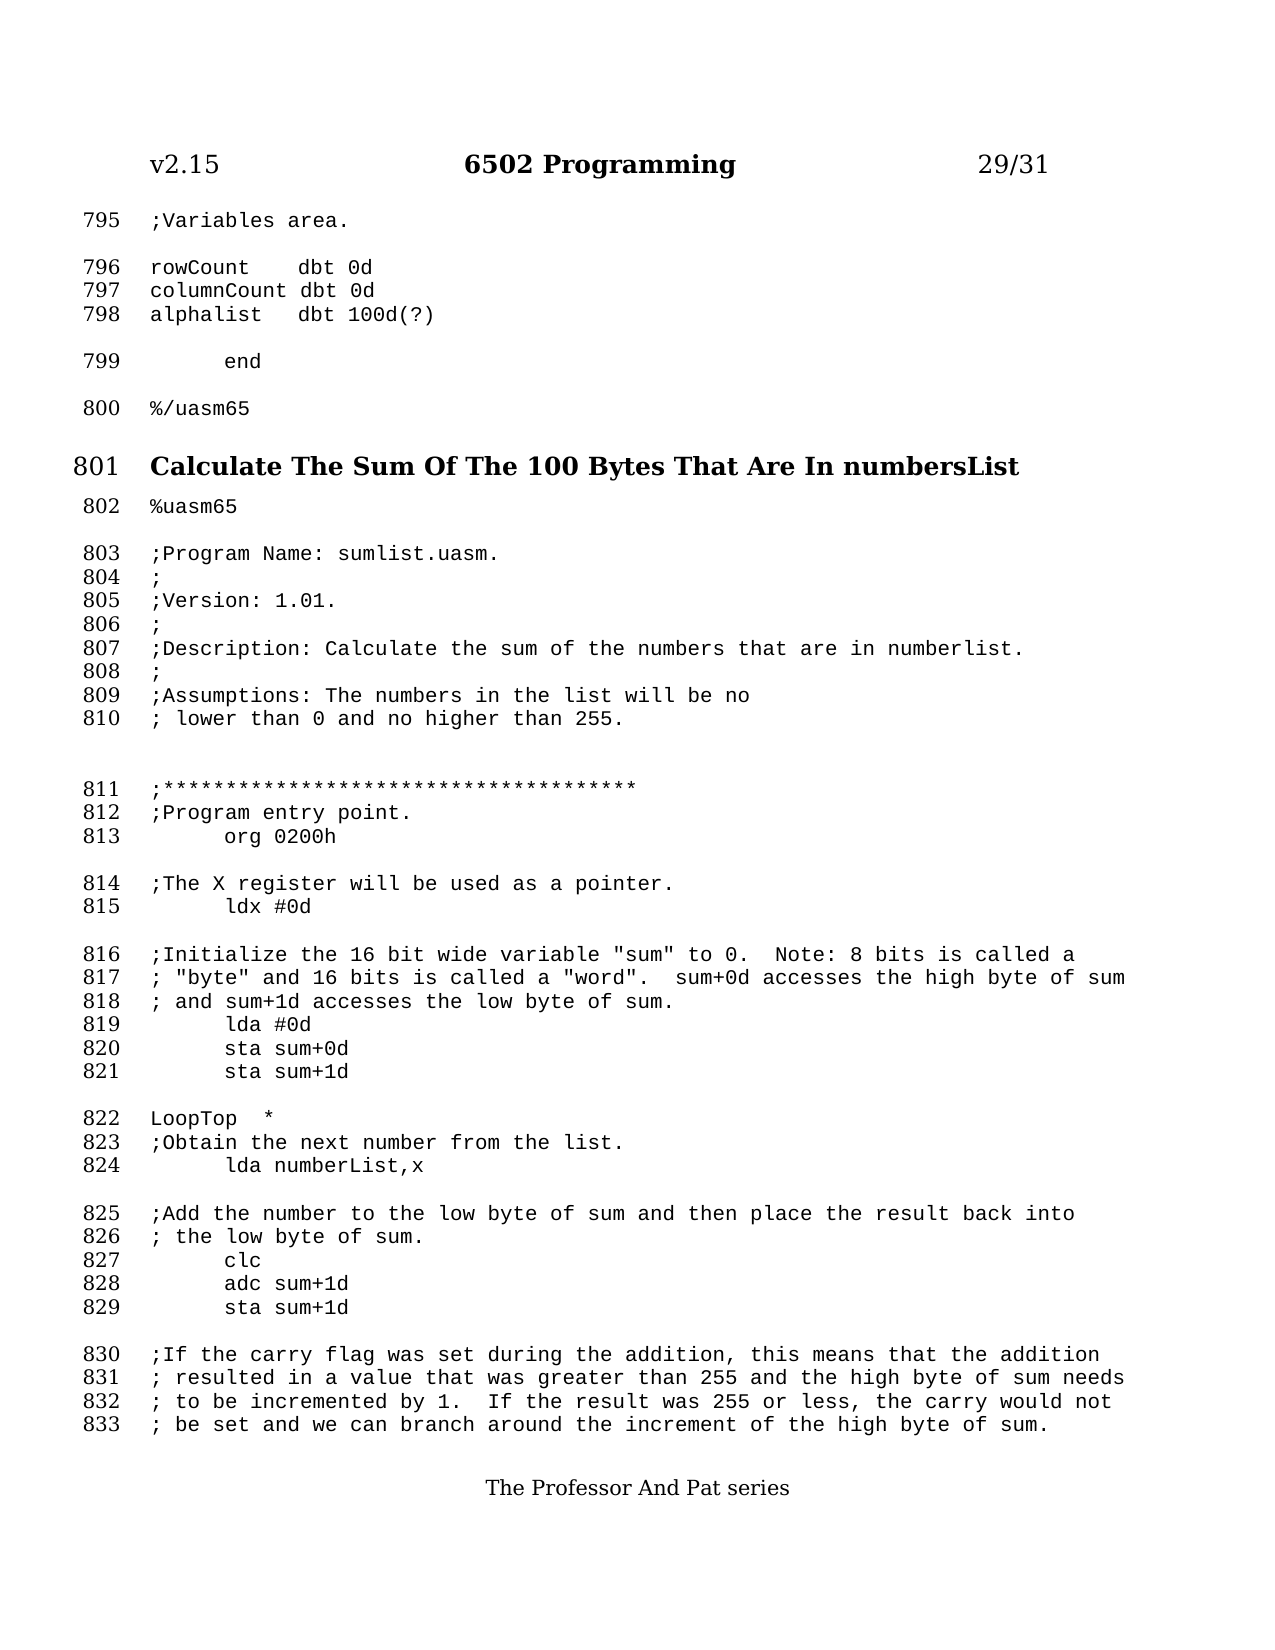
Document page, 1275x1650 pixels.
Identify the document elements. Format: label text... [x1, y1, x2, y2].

text ; [150, 614, 1125, 638]
text adc sum+1d [150, 1273, 1125, 1297]
text ; the low byte of sum. [150, 1226, 1125, 1250]
text alphalist dbt 100d(?) [150, 304, 1125, 328]
text clc [150, 1250, 1125, 1273]
text ; lower than 0 and no higher than 255. [150, 708, 1125, 732]
text ;Program Name: sumlist.uasm. [150, 543, 1125, 567]
text end [150, 351, 1125, 375]
text ; "byte" and 16 bits is called a "word". sum+0d accesses the high byte of sum [150, 967, 1125, 991]
subtitle Calculate The Sum Of The 100 Bytes That Are In numbersList [150, 452, 1125, 481]
text ;Add the number to the low byte of sum and then place the result back into [150, 1203, 1125, 1226]
text ; [150, 661, 1125, 685]
text ; be set and we can branch around the increment of the high byte of sum. [150, 1414, 1125, 1438]
text %uasm65 [150, 496, 1125, 520]
text ; [150, 567, 1125, 591]
text ldx #0d [150, 897, 1125, 920]
text ; and sum+1d accesses the low byte of sum. [150, 991, 1125, 1014]
text sta sum+0d [150, 1038, 1125, 1061]
text ;Version: 1.01. [150, 591, 1125, 614]
text ;The X register will be used as a pointer. [150, 873, 1125, 897]
text ;Variables area. [150, 210, 1125, 233]
text ;************************************** [150, 779, 1125, 802]
text sta sum+1d [150, 1061, 1125, 1085]
text ;If the carry flag was set during the addition, this means that the addition [150, 1344, 1125, 1367]
text lda #0d [150, 1014, 1125, 1038]
text ; to be incremented by 1. If the result was 255 or less, the carry would not [150, 1391, 1125, 1414]
text org 0200h [150, 826, 1125, 849]
text LoopTop * [150, 1108, 1125, 1132]
text %/uasm65 [150, 398, 1125, 422]
text ;Obtain the next number from the list. [150, 1132, 1125, 1156]
text lda numberList,x [150, 1156, 1125, 1179]
text columnCount dbt 0d [150, 281, 1125, 304]
text rowCount dbt 0d [150, 257, 1125, 281]
text ;Program entry point. [150, 802, 1125, 826]
text ;Initialize the 16 bit wide variable "sum" to 0. Note: 8 bits is called a [150, 944, 1125, 967]
text ;Description: Calculate the sum of the numbers that are in numberlist. [150, 638, 1125, 661]
text sta sum+1d [150, 1297, 1125, 1320]
text ;Assumptions: The numbers in the list will be no [150, 685, 1125, 708]
text ; resulted in a value that was greater than 255 and the high byte of sum needs [150, 1367, 1125, 1391]
